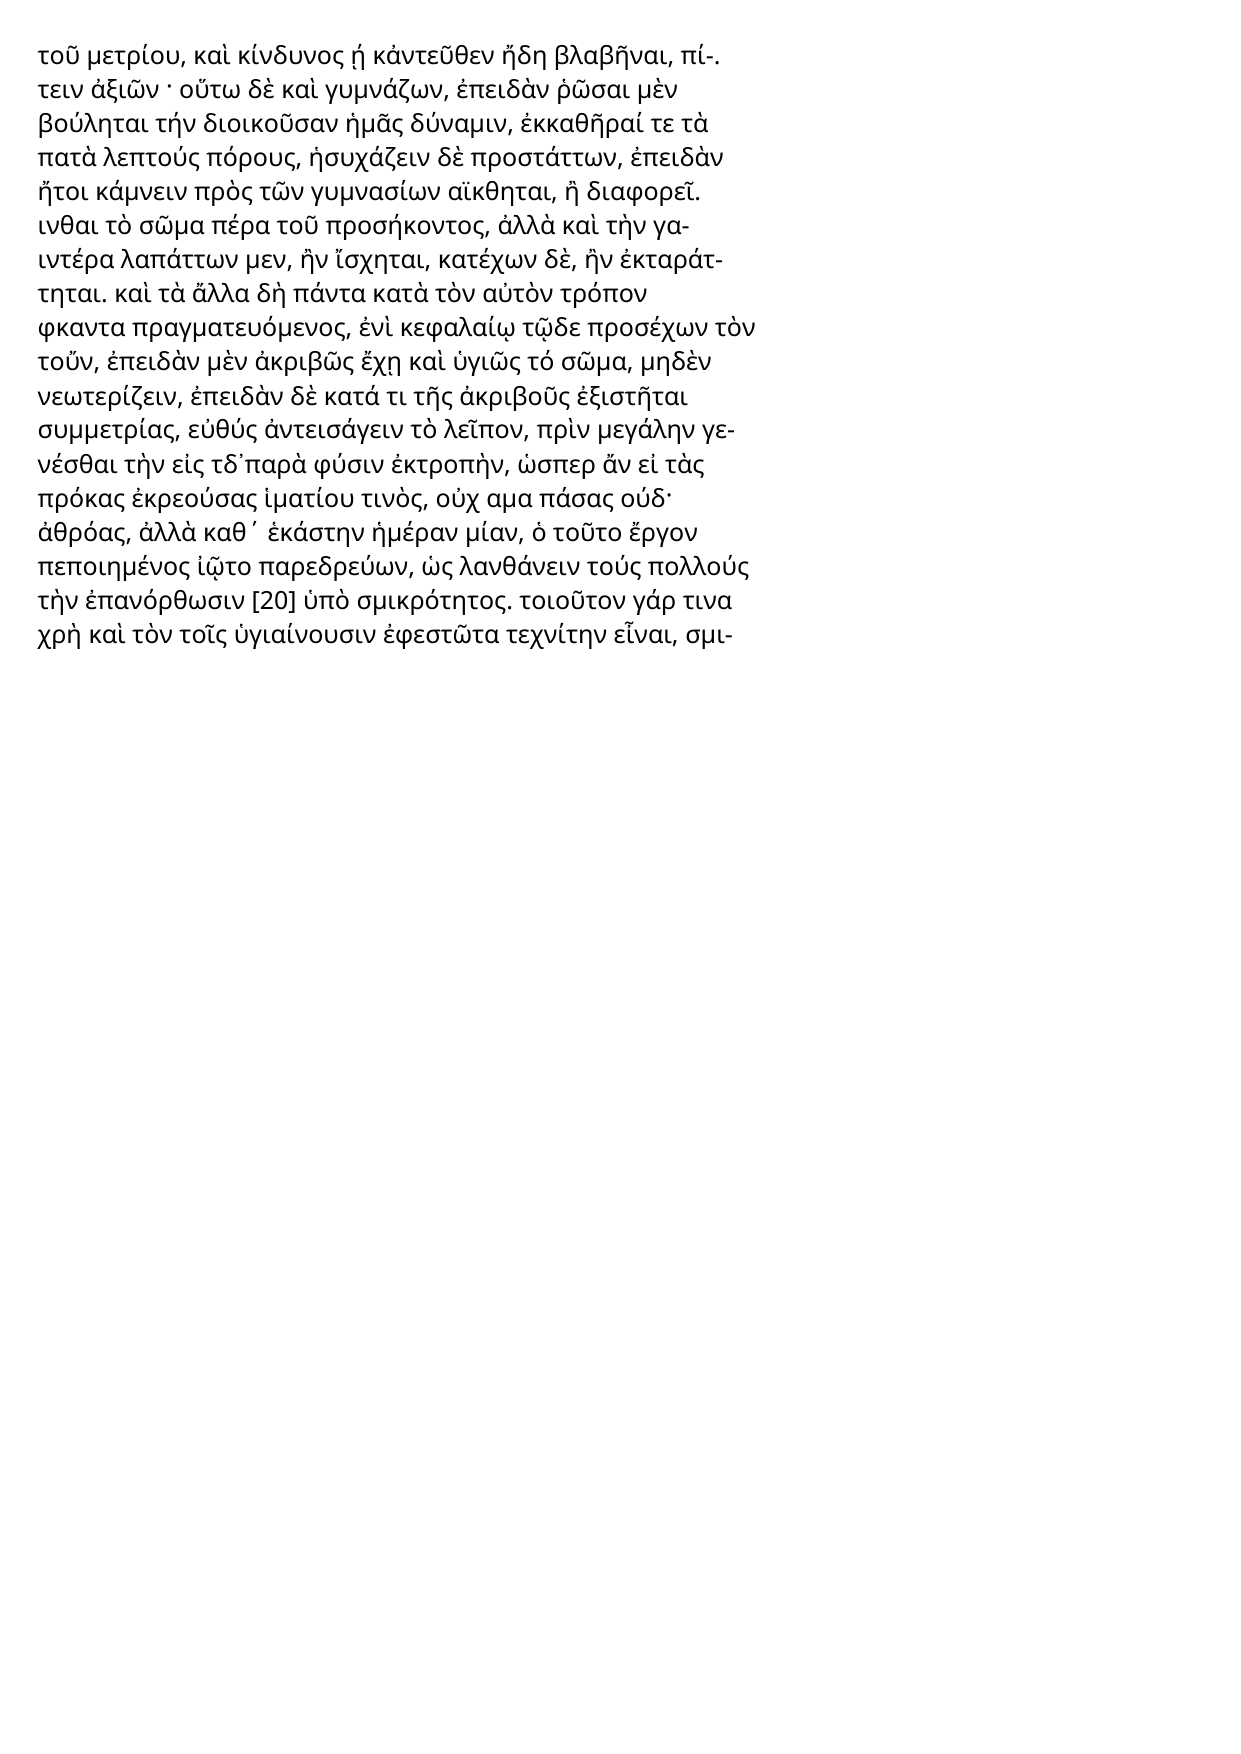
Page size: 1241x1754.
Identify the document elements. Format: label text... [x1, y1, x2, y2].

text τοῦ μετρίου, καὶ κίνδυνος ῄ κἀντεῦθεν ἤδη βλαβῆναι, πί-. τειν ἀξιῶν · οὕτω δὲ καὶ γυμνάζων, ἐπειδὰν ῥῶσαι μὲν βούληται τήν διοικοῦσαν ἡμᾶς δύναμιν, ἐκκαθῆραί τε τὰ πατὰ λεπτούς πόρους, ἡσυχάζειν δὲ προστάττων, ἐπειδὰν ἤτοι κάμνειν πρὸς τῶν γυμνασίων αϊκθηται, ἢ διαφορεῖ. ινθαι τὸ σῶμα πέρα τοῦ προσήκοντος, ἀλλὰ καὶ τὴν γα- ιντέρα λαπάττων μεν, ἢν ἴσχηται, κατέχων δὲ, ἢν ἐκταράτ- τηται. καὶ τὰ ἄλλα δὴ πάντα κατὰ τὸν αὐτὸν τρόπον φκαντα πραγματευόμενος, ἐνὶ κεφαλαίῳ τῷδε προσέχων τὸν τοὔν, ἐπειδὰν μὲν ἀκριβῶς ἔχῃ καὶ ὑγιῶς τό σῶμα, μηδὲν νεωτερίζειν, ἐπειδὰν δὲ κατά τι τῆς ἀκριβοῦς ἐξιστῆται συμμετρίας, εὐθύς ἀντεισάγειν τὸ λεῖπον, πρὶν μεγάλην γε- νέσθαι τὴν εἰς τδ᾽παρὰ φύσιν ἐκτροπὴν, ὡσπερ ἄν εἰ τὰς πρόκας ἐκρεούσας ἱματίου τινὸς, οὐχ αμα πάσας ούδ· ἀθρόας, ἀλλὰ καθ΄ ἑκάστην ἡμέραν μίαν, ὁ τοῦτο ἔργον πεποιημένος ἰῷτο παρεδρεύων, ὡς λανθάνειν τούς πολλούς τὴν ἐπανόρθωσιν [20] ὑπὸ σμικρότητος. τοιοῦτον γάρ τινα χρὴ καὶ τὸν τοῖς ὑγιαίνουσιν ἐφεστῶτα τεχνίτην εἶναι, σμι- [37, 37, 1203, 651]
